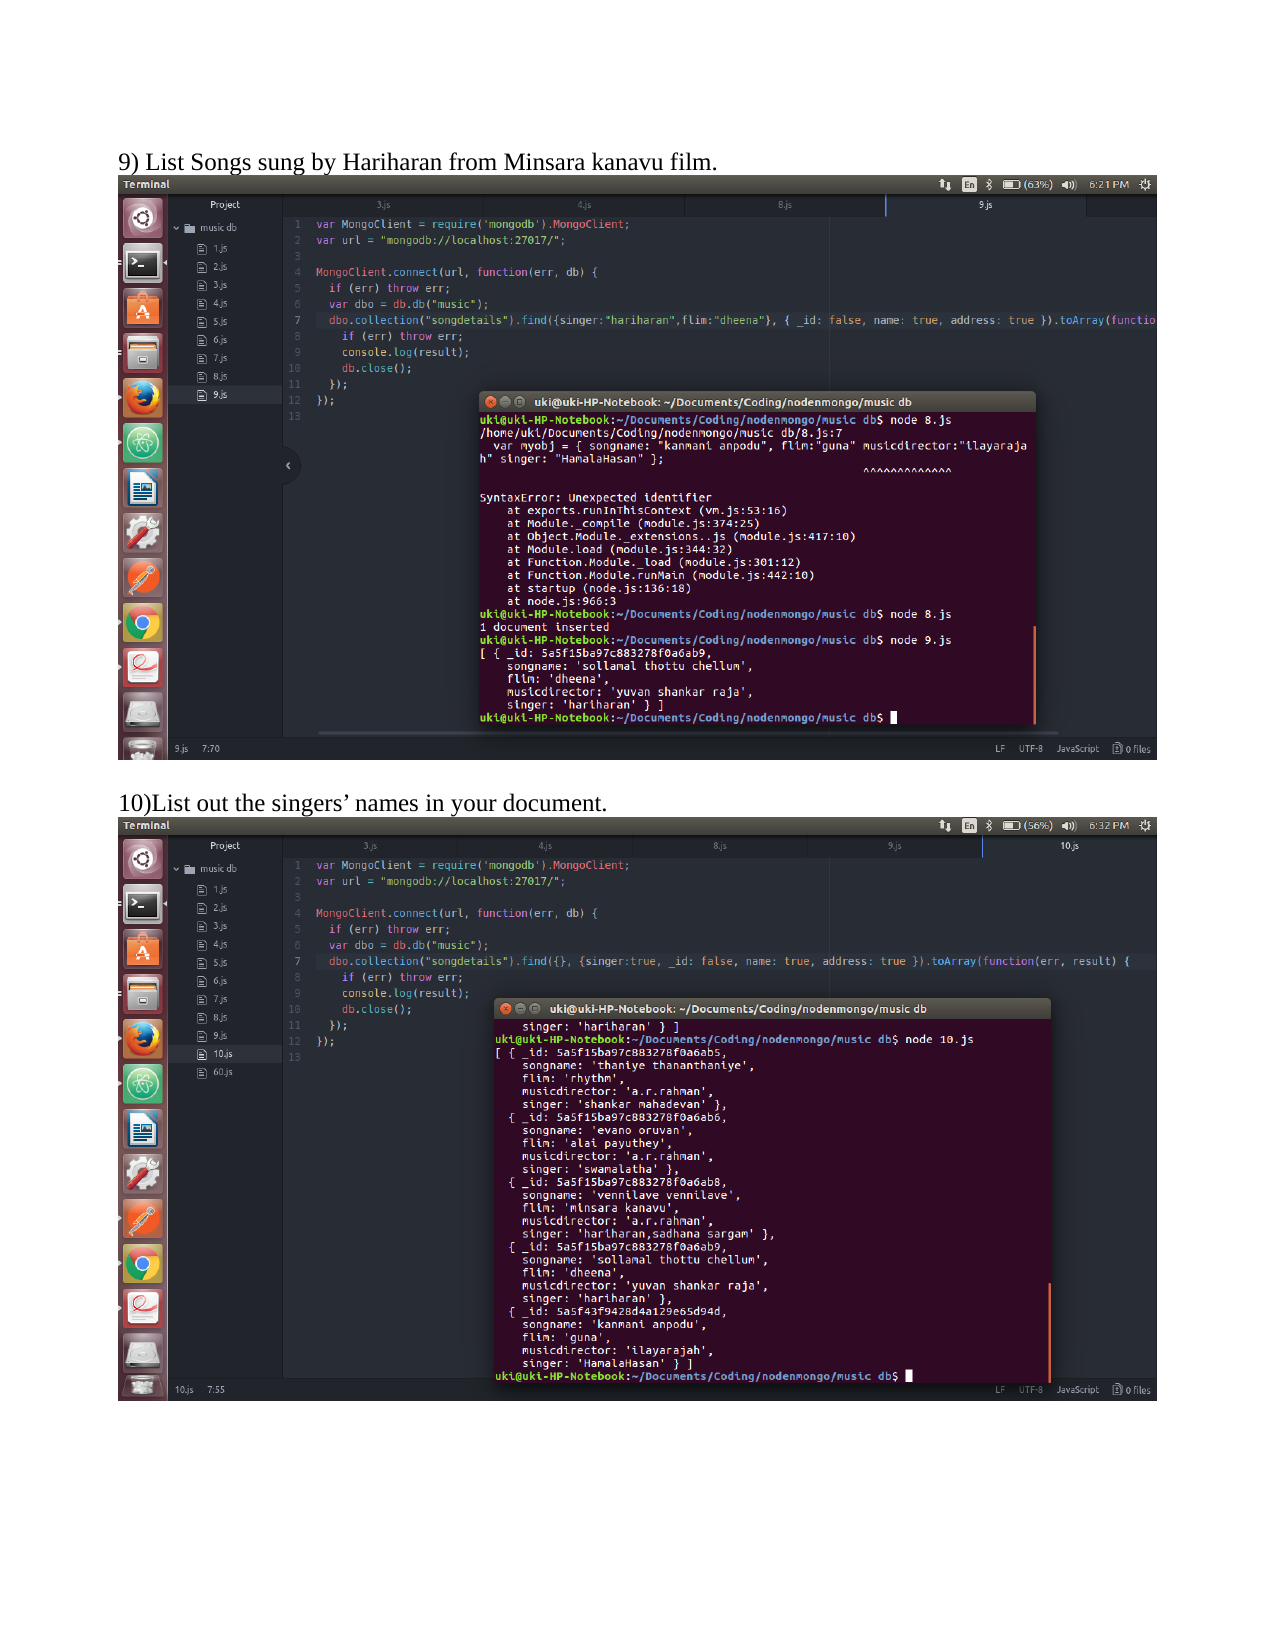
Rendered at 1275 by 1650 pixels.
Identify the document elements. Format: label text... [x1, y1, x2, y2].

picture [118, 817, 1157, 1401]
picture [118, 175, 1157, 760]
text 9) List Songs sung by Hariharan from Minsara kanavu film. [118, 147, 1157, 175]
text 10)List out the singers’ names in your document. [118, 788, 1157, 817]
